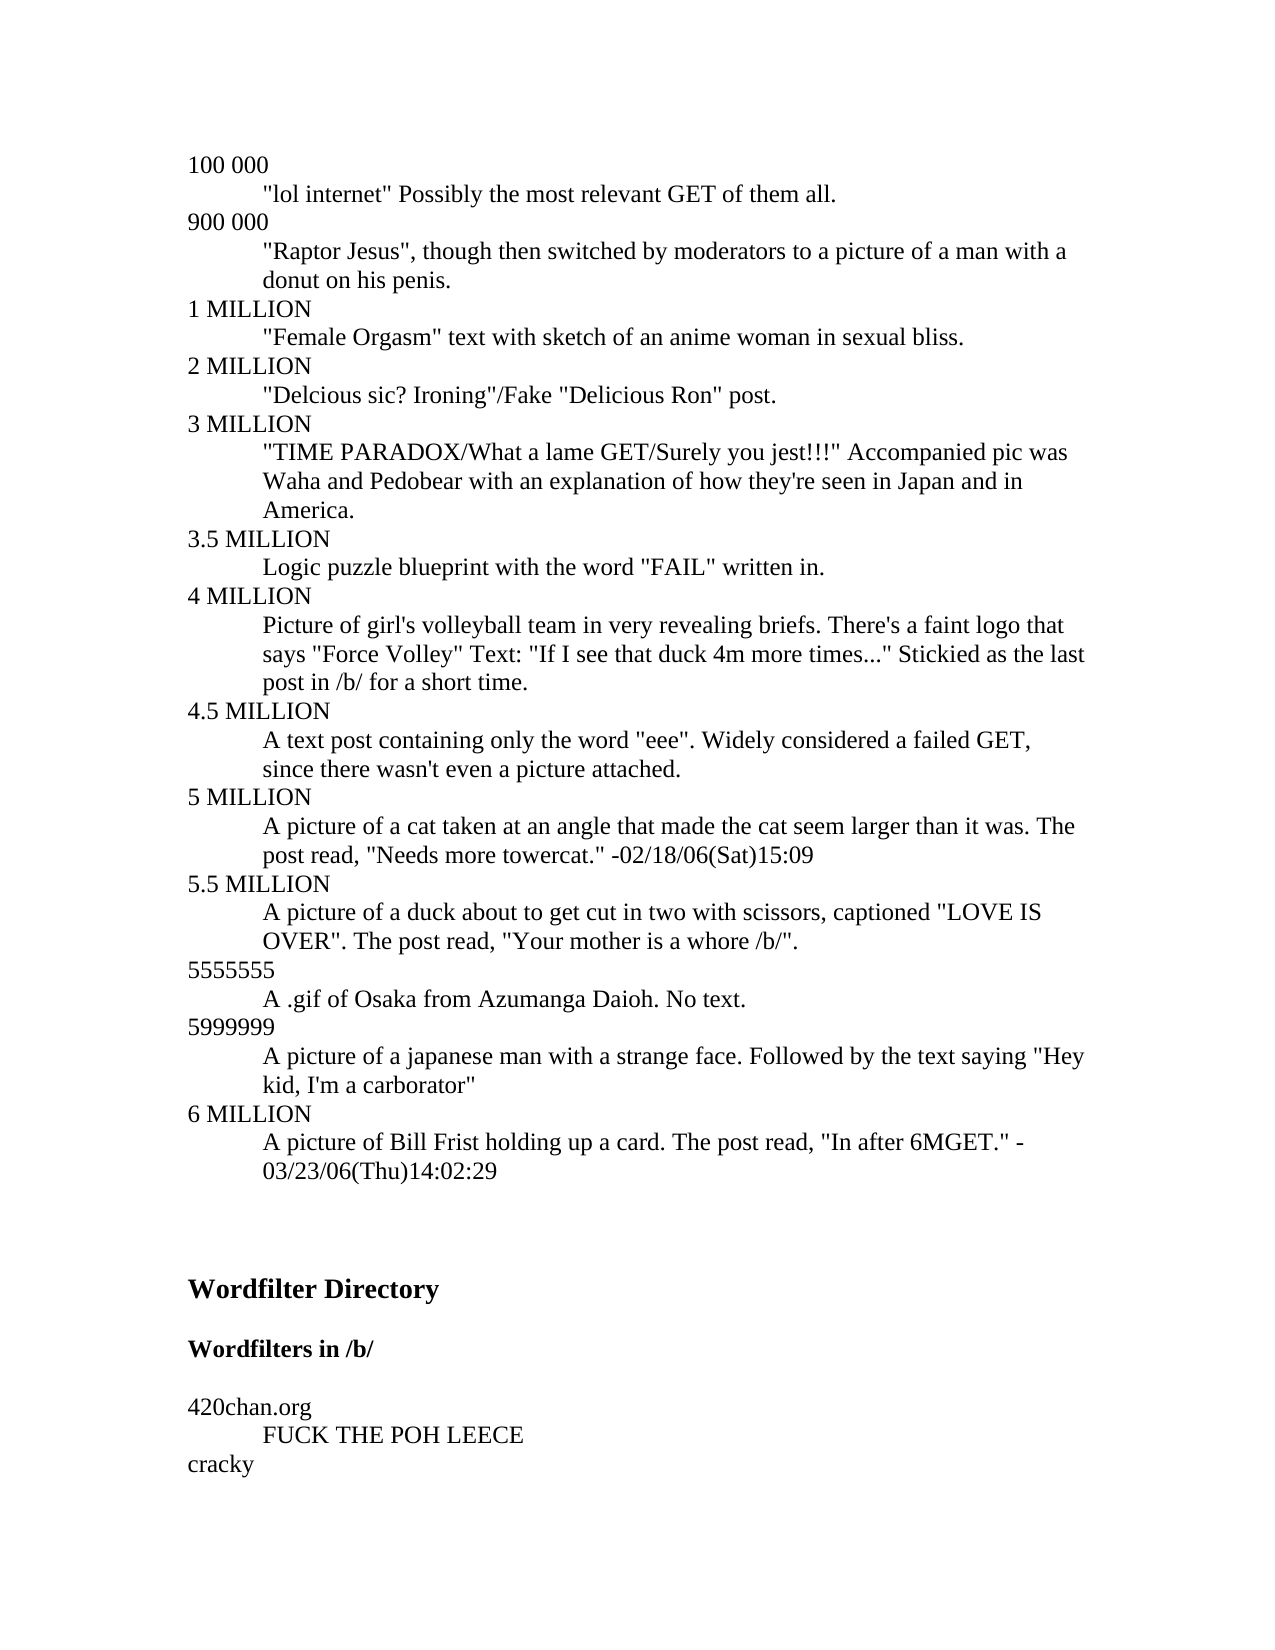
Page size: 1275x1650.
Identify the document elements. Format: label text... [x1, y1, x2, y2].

text Logic puzzle blueprint with the word "FAIL" written in. [262, 552, 1087, 581]
text 4.5 MILLION [187, 696, 1087, 725]
text cracky [187, 1449, 1087, 1478]
text A picture of a japanese man with a strange face. Followed by the text saying "Hey kid, I'm a carborator" [262, 1041, 1087, 1099]
text 3.5 MILLION [187, 524, 1087, 552]
text FUCK THE POH LEECE [262, 1420, 1087, 1449]
text 3 MILLION [187, 409, 1087, 437]
text A text post containing only the word "eee". Widely considered a failed GET, since there wasn't even a picture attached. [262, 725, 1087, 782]
text A picture of a cat taken at an angle that made the cat seem larger than it was. The post read, "Needs more towercat." -02/18/06(Sat)15:09 [262, 811, 1087, 869]
text "lol internet" Possibly the most relevant GET of them all. [262, 179, 1087, 207]
text 900 000 [187, 207, 1087, 236]
text 5999999 [187, 1012, 1087, 1041]
text 5 MILLION [187, 782, 1087, 811]
text 100 000 [187, 150, 1087, 179]
text 4 MILLION [187, 581, 1087, 610]
subtitle Wordfilter Directory [187, 1272, 1087, 1304]
text 2 MILLION [187, 351, 1087, 380]
text A .gif of Osaka from Azumanga Daioh. No text. [262, 984, 1087, 1012]
text A picture of Bill Frist holding up a card. The post read, "In after 6MGET." -03/23/06(Thu)14:02:29 [262, 1127, 1087, 1185]
text 6 MILLION [187, 1099, 1087, 1127]
text "Raptor Jesus", though then switched by moderators to a picture of a man with a donut on his penis. [262, 236, 1087, 294]
text A picture of a duck about to get cut in two with scissors, captioned "LOVE IS OVER". The post read, "Your mother is a whore /b/". [262, 897, 1087, 955]
text 5.5 MILLION [187, 869, 1087, 897]
text "TIME PARADOX/What a lame GET/Surely you jest!!!" Accompanied pic was Waha and Pedobear with an explanation of how they're seen in Japan and in America. [262, 437, 1087, 524]
text 420chan.org [187, 1392, 1087, 1420]
text 5555555 [187, 955, 1087, 984]
subtitle Wordfilters in /b/ [187, 1334, 1087, 1362]
text 1 MILLION [187, 294, 1087, 322]
text Picture of girl's volleyball team in very revealing briefs. There's a faint logo that says "Force Volley" Text: "If I see that duck 4m more times..." Stickied as the last post in /b/ for a short time. [262, 610, 1087, 696]
text "Delcious sic? Ironing"/Fake "Delicious Ron" post. [262, 380, 1087, 409]
text "Female Orgasm" text with sketch of an anime woman in sexual bliss. [262, 322, 1087, 351]
